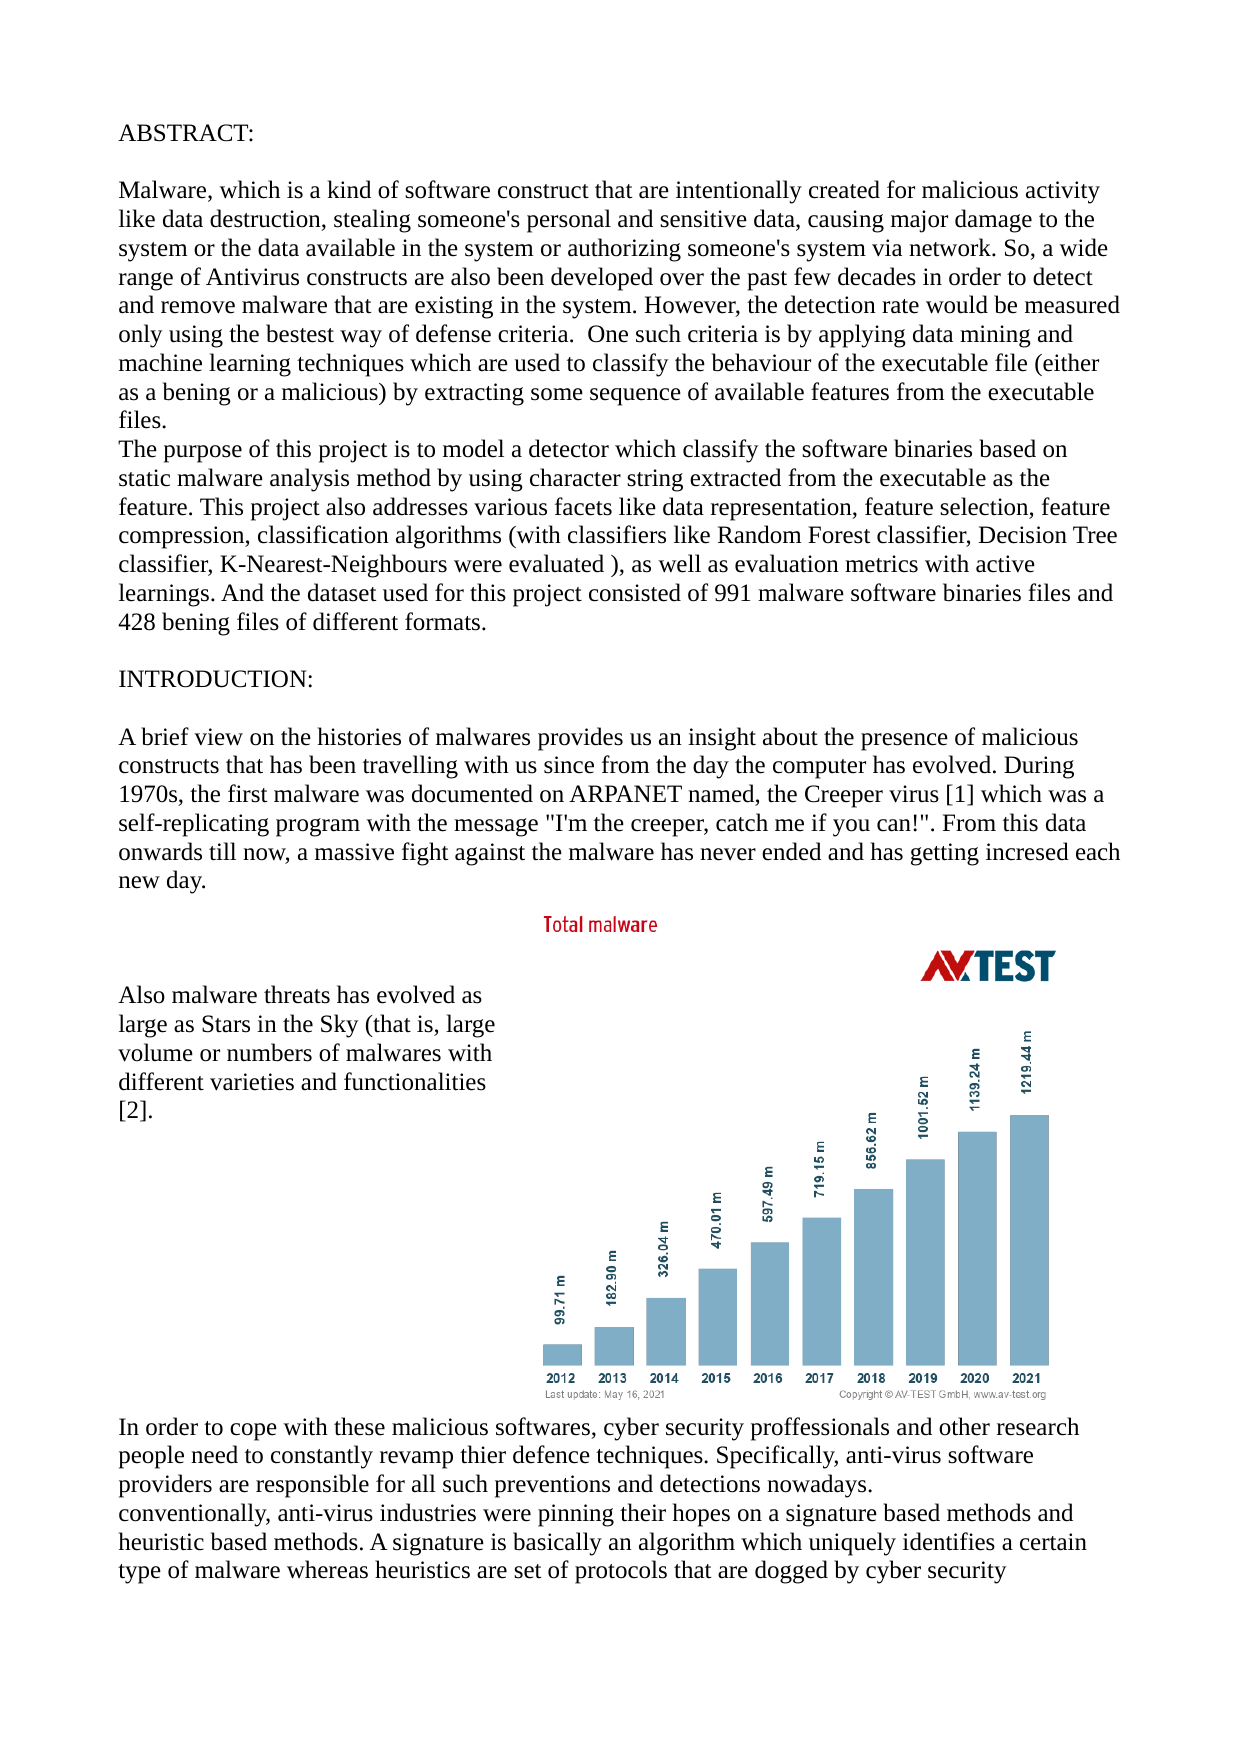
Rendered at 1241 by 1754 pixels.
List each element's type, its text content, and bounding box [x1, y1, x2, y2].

text The purpose of this project is to model a detector which classify the software binaries based on static malware analysis method by using character string extracted from the executable as the feature. This project also addresses various facets like data representation, feature selection, feature compression, classification algorithms (with classifiers like Random Forest classifier, Decision Tree classifier, K-Nearest-Neighbours were evaluated ), as well as evaluation metrics with active learnings. And the dataset used for this project consisted of 991 malware software binaries files and 428 bening files of different formats. [118, 434, 1122, 636]
picture [519, 905, 1071, 1406]
text ABSTRACT: [118, 118, 1122, 147]
text INTRODUCTION: [118, 664, 1122, 693]
text conventionally, anti-virus industries were pinning their hopes on a signature based methods and heuristic based methods. A signature is basically an algorithm which uniquely identifies a certain type of malware whereas heuristics are set of protocols that are dogged by cyber security [118, 1498, 1122, 1584]
text Malware, which is a kind of software construct that are intentionally created for malicious activity like data destruction, stealing someone's personal and sensitive data, causing major damage to the system or the data available in the system or authorizing someone's system via network. So, a wide range of Antivirus constructs are also been developed over the past few decades in order to detect and remove malware that are existing in the system. However, the detection rate would be measured only using the bestest way of defense criteria. One such criteria is by applying data mining and machine learning techniques which are used to classify the behaviour of the executable file (either as a bening or a malicious) by extracting some sequence of available features from the executable files. [118, 176, 1122, 434]
text [1071, 981, 1122, 1124]
text A brief view on the histories of malwares provides us an insight about the presence of malicious constructs that has been travelling with us since from the day the computer has evolved. During 1970s, the first malware was documented on ARPANET named, the Creeper virus [1] which was a self-replicating program with the message "I'm the creeper, catch me if you can!". From this data onwards till now, a massive fight against the malware has never ended and has getting incresed each new day. [118, 722, 1122, 894]
text In order to cope with these malicious softwares, cyber security proffessionals and other research people need to constantly revamp thier defence techniques. Specifically, anti-virus software providers are responsible for all such preventions and detections nowadays. [118, 1412, 1122, 1498]
text Also malware threats has evolved as large as Stars in the Sky (that is, large volume or numbers of malwares with different varieties and functionalities [2]. [118, 981, 519, 1124]
